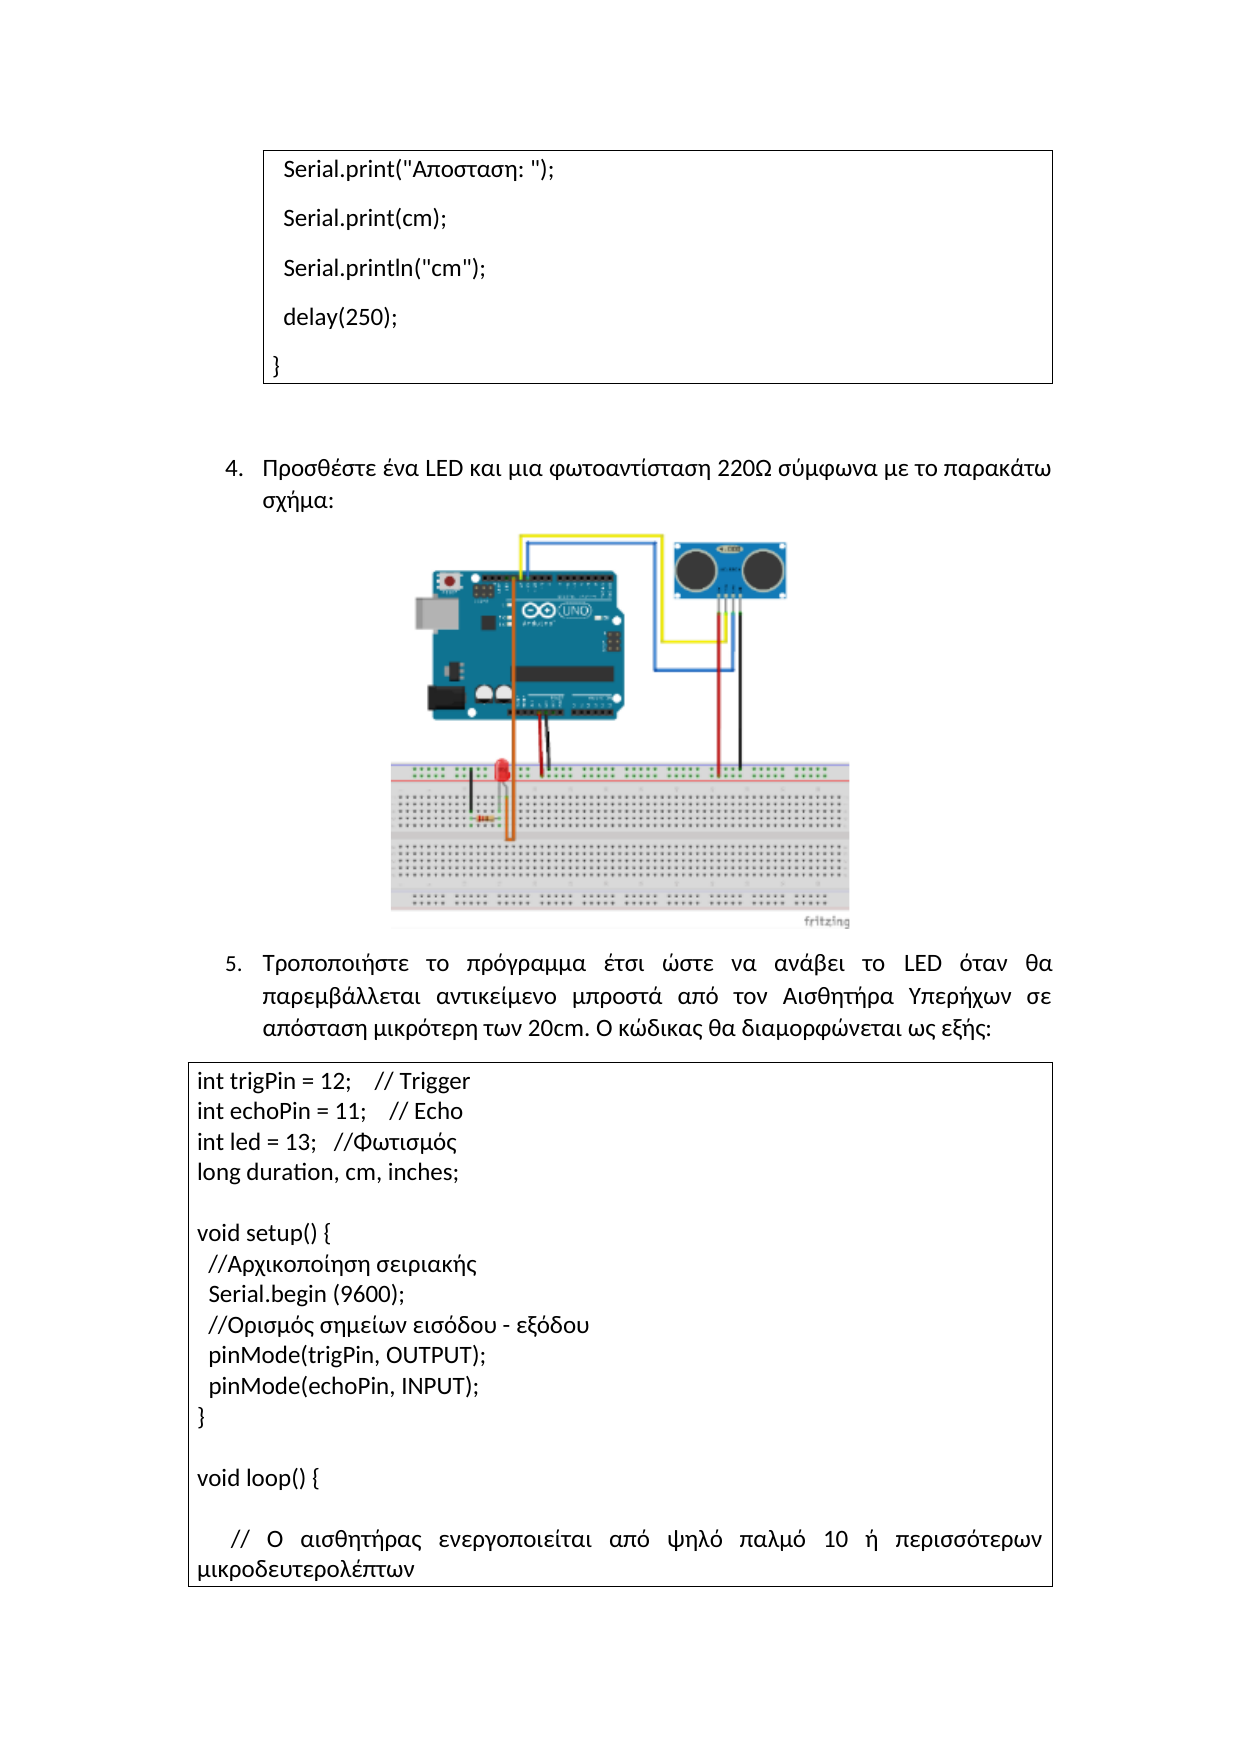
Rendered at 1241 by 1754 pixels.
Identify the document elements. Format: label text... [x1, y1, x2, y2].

text int led = 13; //Φωτισμός [189, 1123, 1052, 1153]
text Serial.print(cm); [264, 199, 1052, 233]
text delay(250); [264, 298, 1052, 331]
text } [264, 347, 1052, 383]
list Προσθέστε ένα LED και μια φωτοαντίσταση 220Ω σύμφωνα με το παρακάτω σχήμα: [225, 452, 1053, 515]
text // Ο αισθητήρας ενεργοποιείται από ψηλό παλμό 10 ή περισσότερων μικροδευτερολέπτων [189, 1519, 1052, 1586]
text //Ορισμός σημείων εισόδου - εξόδου [189, 1306, 1052, 1336]
text void setup() { [189, 1214, 1052, 1245]
text pinMode(echoPin, INPUT); [189, 1367, 1052, 1397]
text Serial.println("cm"); [264, 248, 1052, 282]
text Serial.begin (9600); [189, 1275, 1052, 1306]
text void loop() { [189, 1458, 1052, 1492]
text int trigPin = 12; // Trigger [189, 1063, 1052, 1092]
text } [189, 1397, 1052, 1431]
text pinMode(trigPin, OUTPUT); [189, 1336, 1052, 1367]
text int echoPin = 11; // Echo [189, 1092, 1052, 1123]
list Τροποποιήστε το πρόγραμμα έτσι ώστε να ανάβει το LED όταν θα παρεμβάλλεται αντικείμενο μπροστά από τον Αισθητήρα Υπερήχων σε απόσταση μικρότερη των 20cm. Ο κώδικας θα διαμορφώνεται ως εξής: [225, 947, 1053, 1043]
text long duration, cm, inches; [189, 1153, 1052, 1187]
text //Αρχικοποίηση σειριακής [189, 1245, 1052, 1275]
text Serial.print("Αποσταση: "); [264, 151, 1052, 184]
